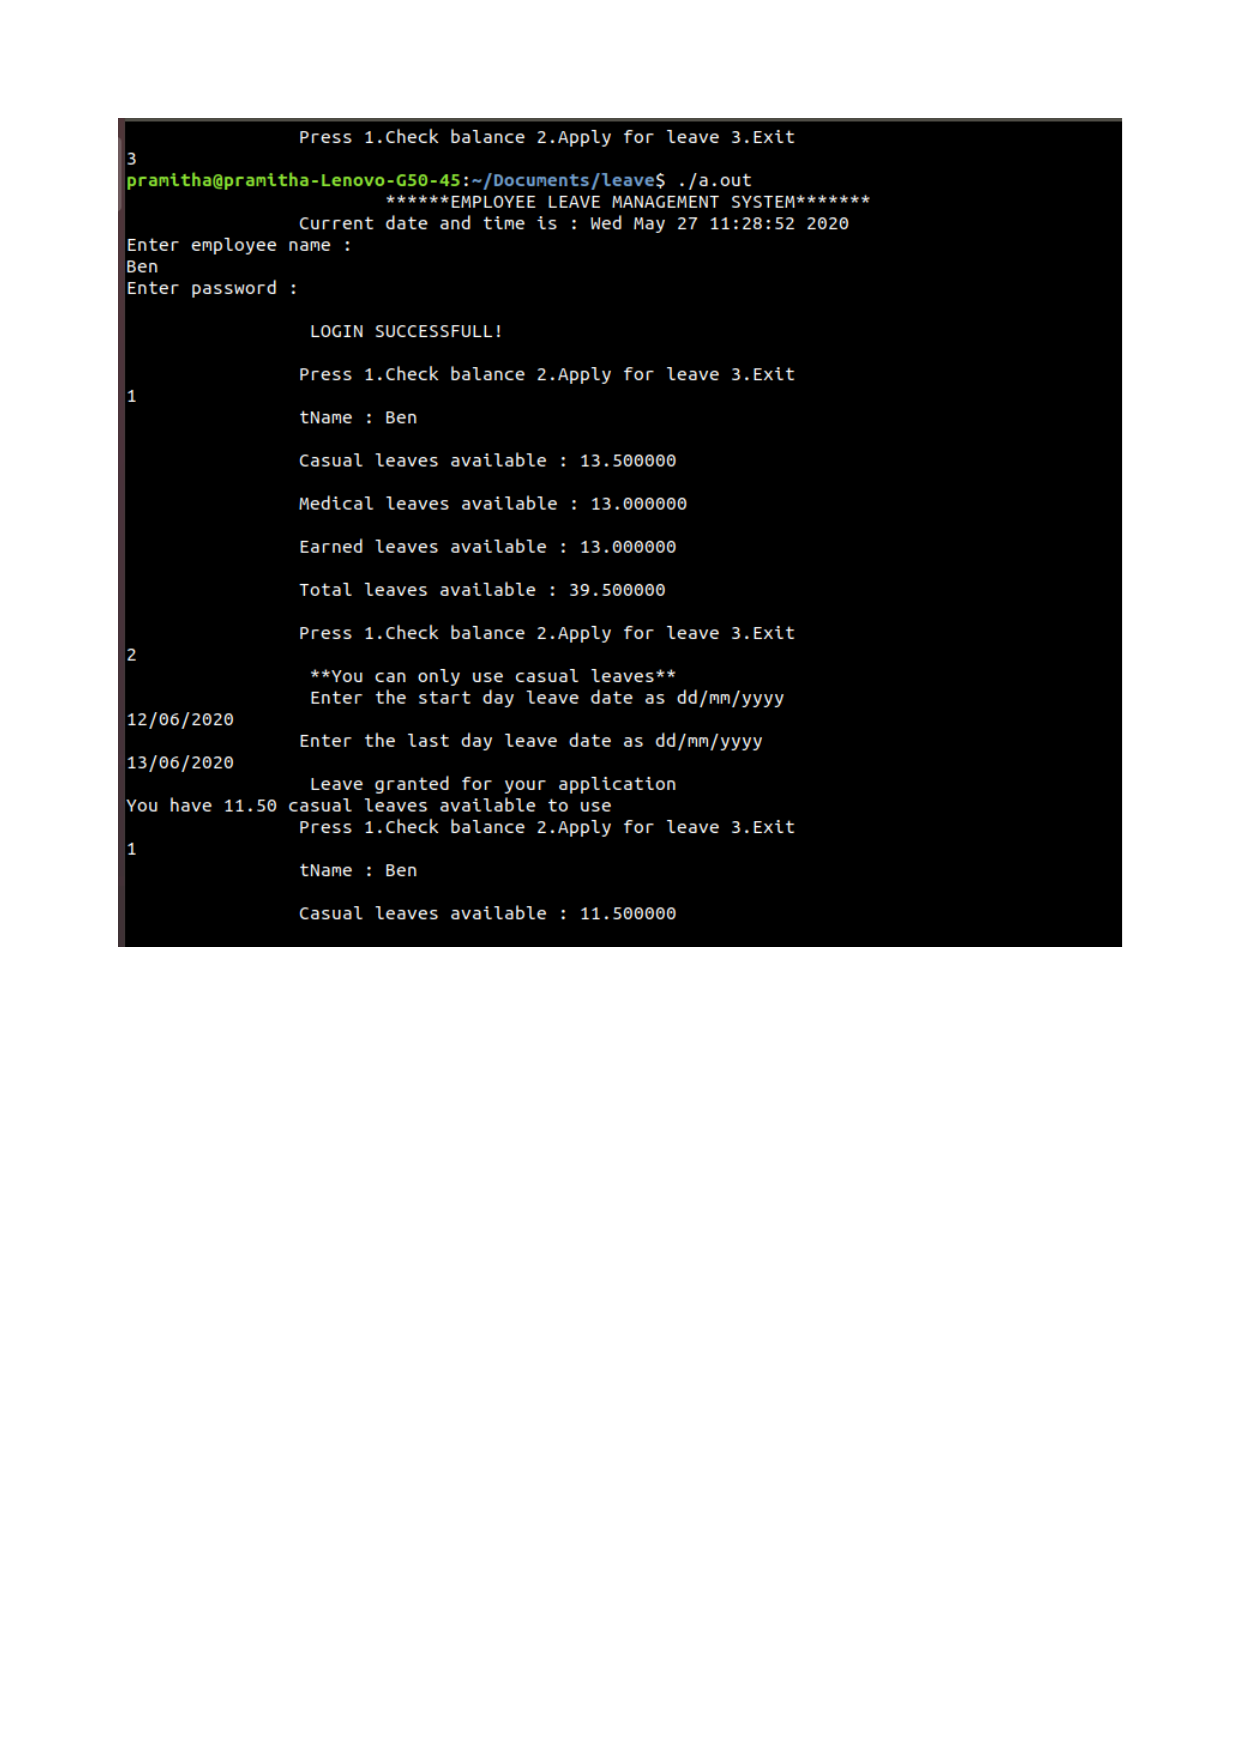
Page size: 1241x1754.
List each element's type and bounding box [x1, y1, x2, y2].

picture [118, 118, 1123, 947]
